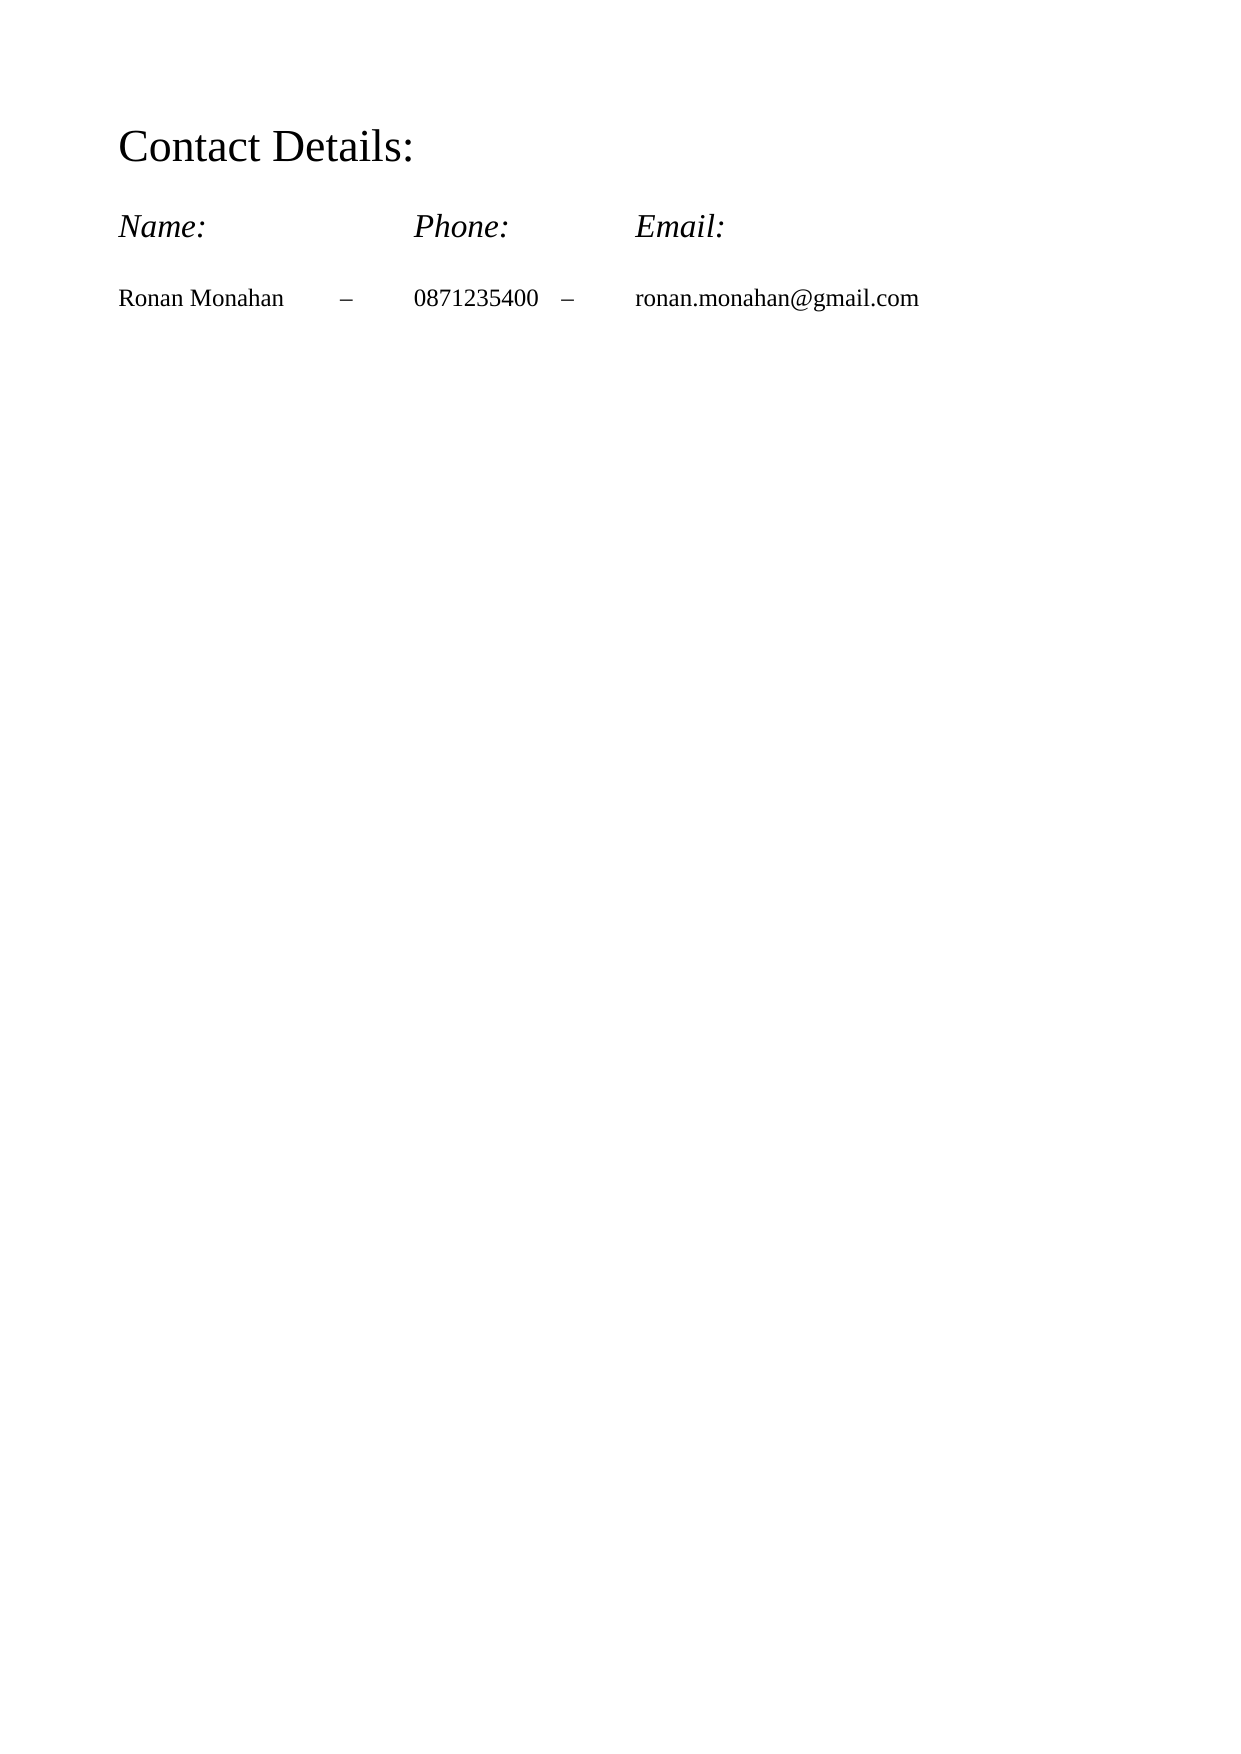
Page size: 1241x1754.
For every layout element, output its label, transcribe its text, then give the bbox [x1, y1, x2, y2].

text Name: Phone: Email: [118, 207, 1122, 245]
text Ronan Monahan – 0871235400 – ronan.monahan@gmail.com [118, 283, 1122, 312]
text Contact Details: [118, 118, 1122, 171]
